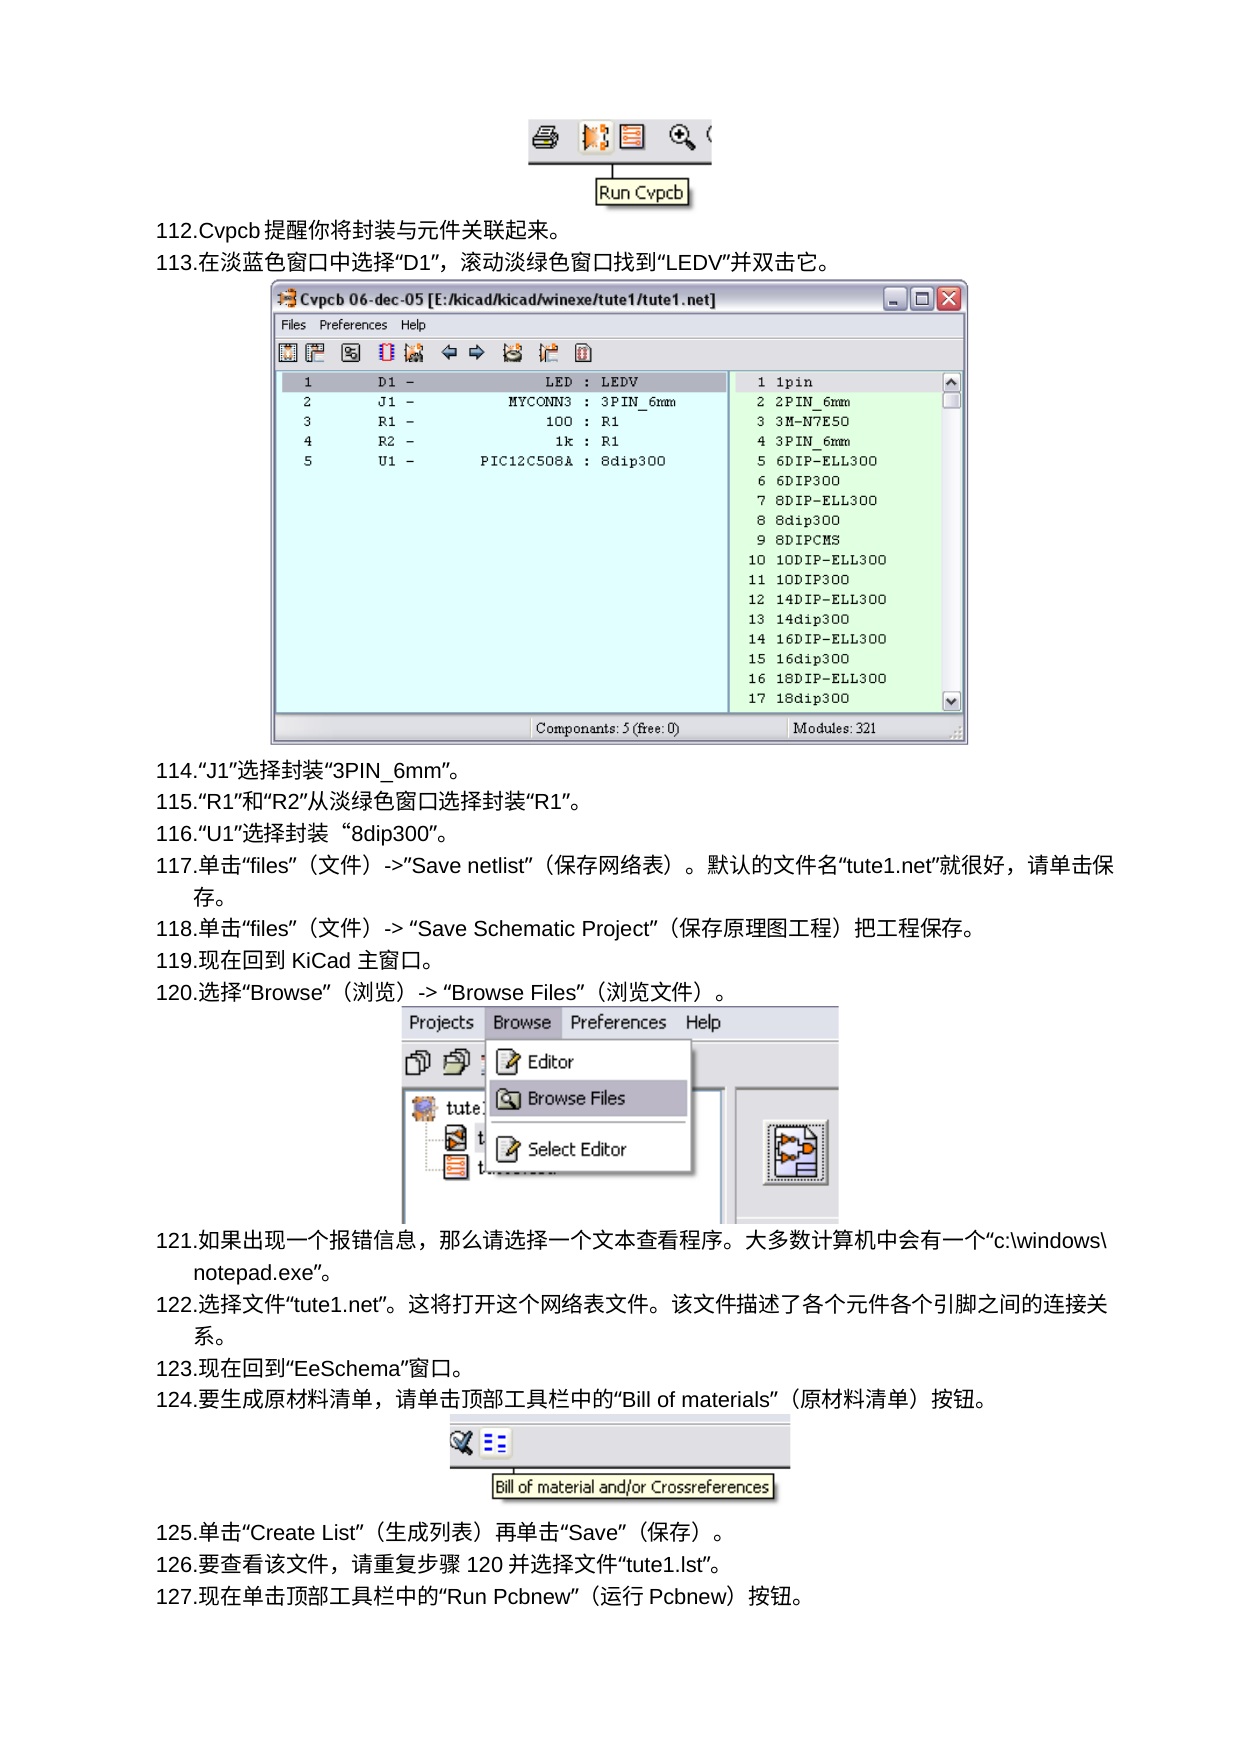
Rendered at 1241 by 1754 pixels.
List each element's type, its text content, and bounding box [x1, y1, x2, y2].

list 选择文件“tute1.net”。这将打开这个网络表文件。该文件描述了各个元件各个引脚之间的连接关系。 [156, 1287, 1122, 1351]
list 现在回到“EeSchema”窗口。 [156, 1351, 1122, 1382]
list 单击“files”（文件）->”Save netlist”（保存网络表）。默认的文件名“tute1.net”就很好，请单击保存。 [156, 848, 1122, 911]
list 现在单击顶部工具栏中的“Run Pcbnew”（运行Pcbnew）按钮。 [156, 1579, 1122, 1611]
list 现在回到 KiCad 主窗口。 [156, 943, 1122, 975]
list “R1”和“R2”从淡绿色窗口选择封装“R1”。 [156, 784, 1122, 816]
list 单击“Create List”（生成列表）再单击“Save”（保存）。 [156, 1414, 1122, 1547]
list 如果出现一个报错信息，那么请选择一个文本查看程序。大多数计算机中会有一个“c:\windows\notepad.exe”。 [156, 1007, 1122, 1287]
list 要生成原材料清单，请单击顶部工具栏中的“Bill of materials”（原材料清单）按钮。 [156, 1382, 1122, 1414]
list “J1”选择封装“3PIN_6mm”。 [156, 277, 1122, 784]
list 要查看该文件，请重复步骤 120 并选择文件“tute1.lst”。 [156, 1547, 1122, 1579]
list Cvpcb提醒你将封装与元件关联起来。 [156, 118, 1122, 245]
list 在淡蓝色窗口中选择“D1”，滚动淡绿色窗口找到“LEDV”并双击它。 [156, 245, 1122, 277]
list 单击“files”（文件）-> “Save Schematic Project”（保存原理图工程）把工程保存。 [156, 911, 1122, 943]
list “U1”选择封装“8dip300”。 [156, 816, 1122, 848]
list 选择“Browse”（浏览）-> “Browse Files”（浏览文件）。 [156, 975, 1122, 1007]
